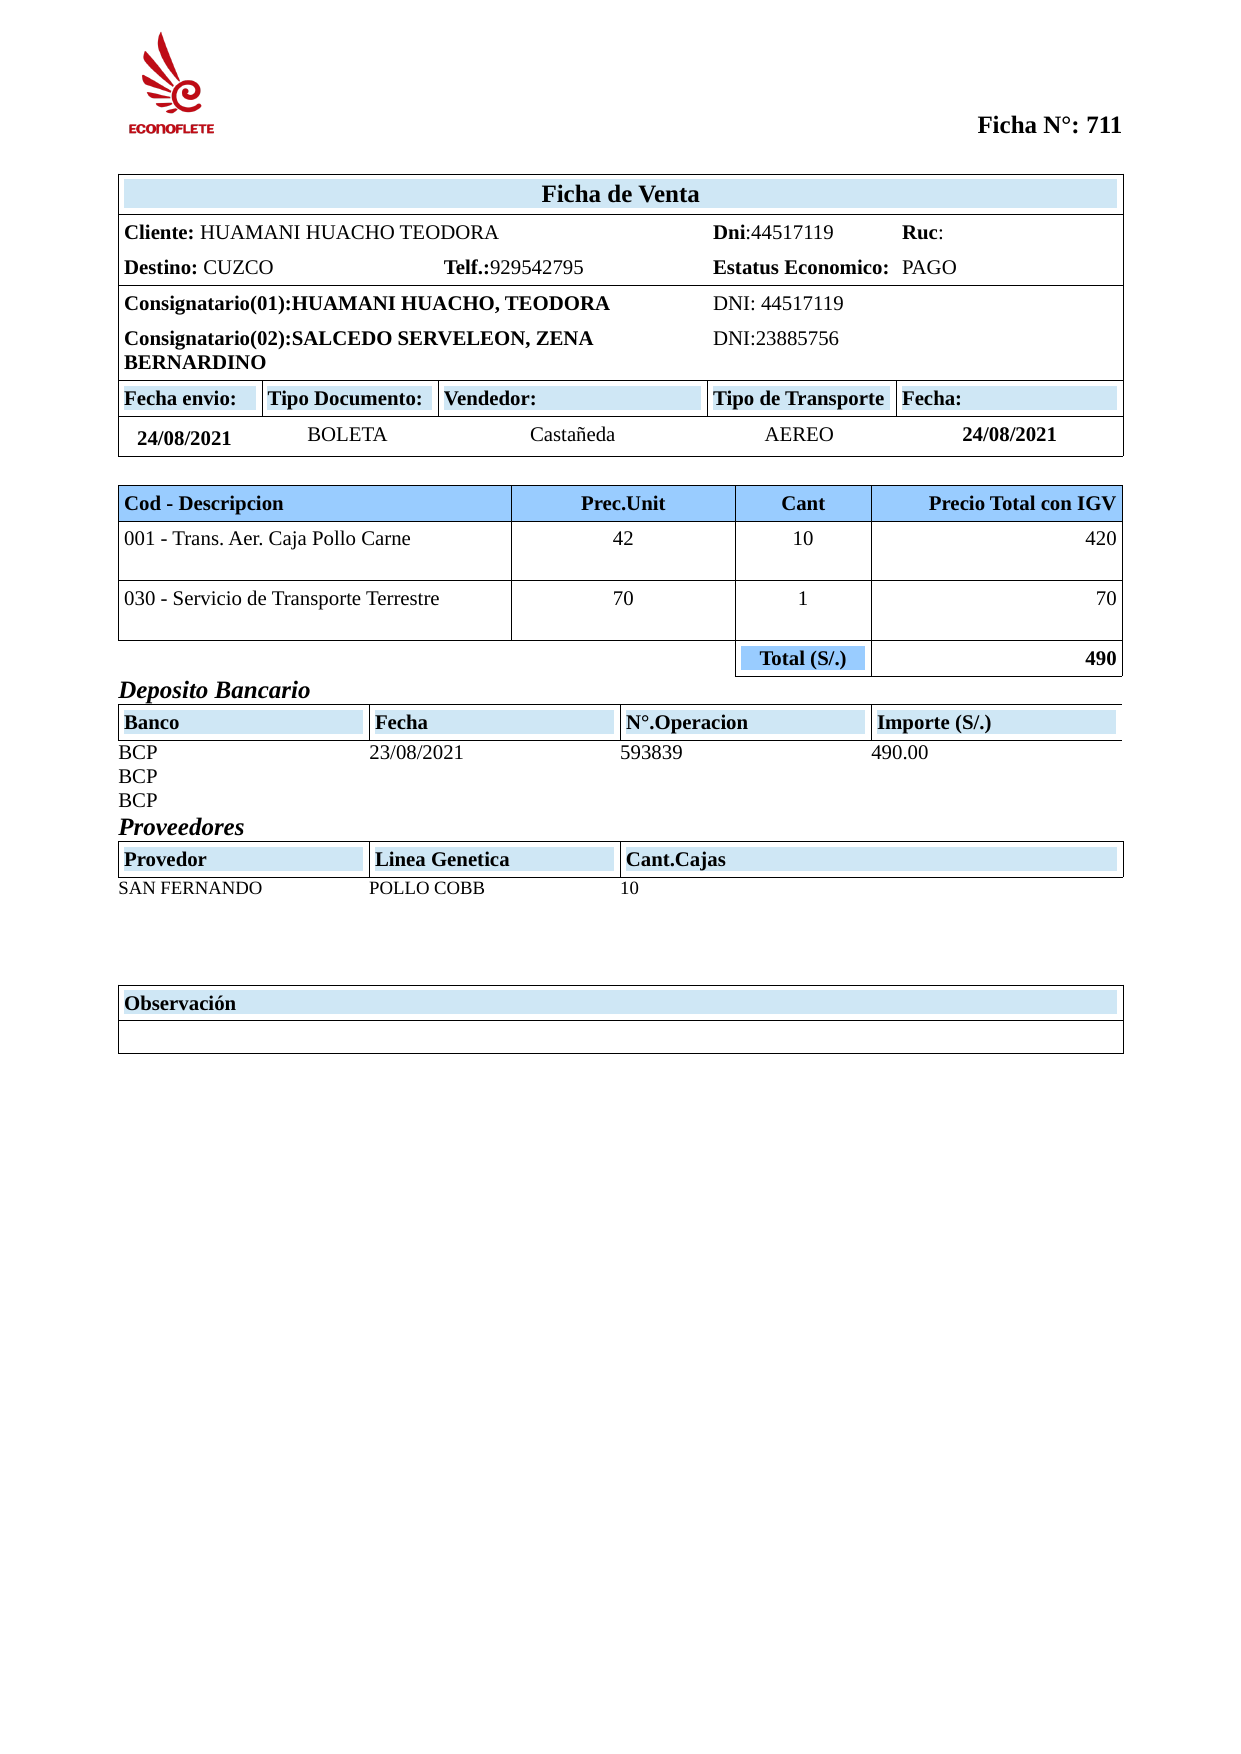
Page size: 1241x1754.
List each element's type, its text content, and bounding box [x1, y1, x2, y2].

table_cell Tipo de Transporte [708, 381, 896, 416]
table_header Cant.Cajas [621, 842, 1123, 877]
table_cell [118, 898, 369, 920]
text Proveedores [118, 812, 1122, 841]
text Deposito Bancario [118, 676, 1122, 704]
table_cell 23/08/2021 [369, 741, 620, 764]
table_cell Tipo Documento: [263, 381, 438, 416]
table_cell SAN FERNANDO [118, 878, 369, 898]
table_cell 490.00 [871, 741, 1122, 764]
table_cell [369, 963, 620, 984]
table_cell 10 [620, 878, 1123, 898]
table_cell [369, 920, 620, 941]
table_cell Telf.:929542795 [438, 249, 707, 285]
table_cell BOLETA [262, 417, 438, 456]
picture [118, 31, 225, 134]
table_cell 70 [512, 581, 735, 640]
table_cell BCP [118, 788, 369, 812]
table_cell POLLO COBB [369, 878, 620, 898]
table_cell [118, 963, 369, 984]
table_cell 1 [736, 581, 871, 640]
table_cell Vendedor: [439, 381, 707, 416]
table_cell [871, 764, 1122, 788]
table_cell Consignatario(02):SALCEDO SERVELEON, ZENA BERNARDINO [119, 321, 707, 380]
table_cell 001 - Trans. Aer. Caja Pollo Carne [119, 522, 511, 580]
table_cell [620, 788, 871, 812]
table_header Cant [736, 486, 871, 521]
table_header Fecha [370, 705, 620, 740]
table_cell Cliente: HUAMANI HUACHO TEODORA [119, 215, 707, 249]
table_header Precio Total con IGV [872, 486, 1122, 521]
table_header Ficha de Venta [119, 175, 1123, 214]
table_cell 24/08/2021 [896, 417, 1123, 456]
table_header Observación [119, 986, 1123, 1020]
table_cell [118, 920, 369, 941]
table_cell Dni:44517119 [707, 215, 896, 249]
table_cell BCP [118, 764, 369, 788]
table_cell AEREO [707, 417, 896, 456]
table_header Cod - Descripcion [119, 486, 511, 521]
table_cell 42 [512, 522, 735, 580]
table_cell Consignatario(01):HUAMANI HUACHO, TEODORA [119, 286, 707, 321]
table_cell [871, 788, 1122, 812]
table_cell Estatus Economico: [707, 249, 896, 285]
table_cell DNI:23885756 [707, 321, 1123, 380]
table_cell 490 [872, 641, 1122, 676]
table_cell Ruc: [896, 215, 1123, 249]
table_cell Fecha envio: [119, 381, 262, 416]
table_header Importe (S/.) [872, 705, 1122, 740]
table_cell [369, 898, 620, 920]
table_cell 593839 [620, 741, 871, 764]
table_cell 24/08/2021 [119, 417, 262, 456]
table_cell Castañeda [438, 417, 707, 456]
table_cell Fecha: [897, 381, 1123, 416]
table_header N°.Operacion [621, 705, 871, 740]
table_cell 030 - Servicio de Transporte Terrestre [119, 581, 511, 640]
table_cell [369, 941, 620, 963]
table_cell 70 [872, 581, 1122, 640]
table_cell PAGO [896, 249, 1123, 285]
table_cell 420 [872, 522, 1122, 580]
table_header Provedor [119, 842, 369, 877]
table_cell [369, 764, 620, 788]
table_cell [620, 941, 1123, 963]
table_cell DNI: 44517119 [707, 286, 1123, 321]
table_header Banco [119, 705, 369, 740]
table_cell Destino: CUZCO [119, 249, 438, 285]
table_cell [620, 898, 1123, 920]
table_cell [620, 963, 1123, 984]
table_cell Total (S/.) [736, 641, 871, 676]
table_cell [119, 1021, 1123, 1053]
table_cell [620, 920, 1123, 941]
table_cell 10 [736, 522, 871, 580]
table_cell [511, 641, 735, 676]
table_cell BCP [118, 741, 369, 764]
table_header Linea Genetica [370, 842, 620, 877]
table_cell [118, 941, 369, 963]
table_cell [118, 641, 511, 676]
table_cell [369, 788, 620, 812]
table_header Prec.Unit [512, 486, 735, 521]
table_cell [620, 764, 871, 788]
